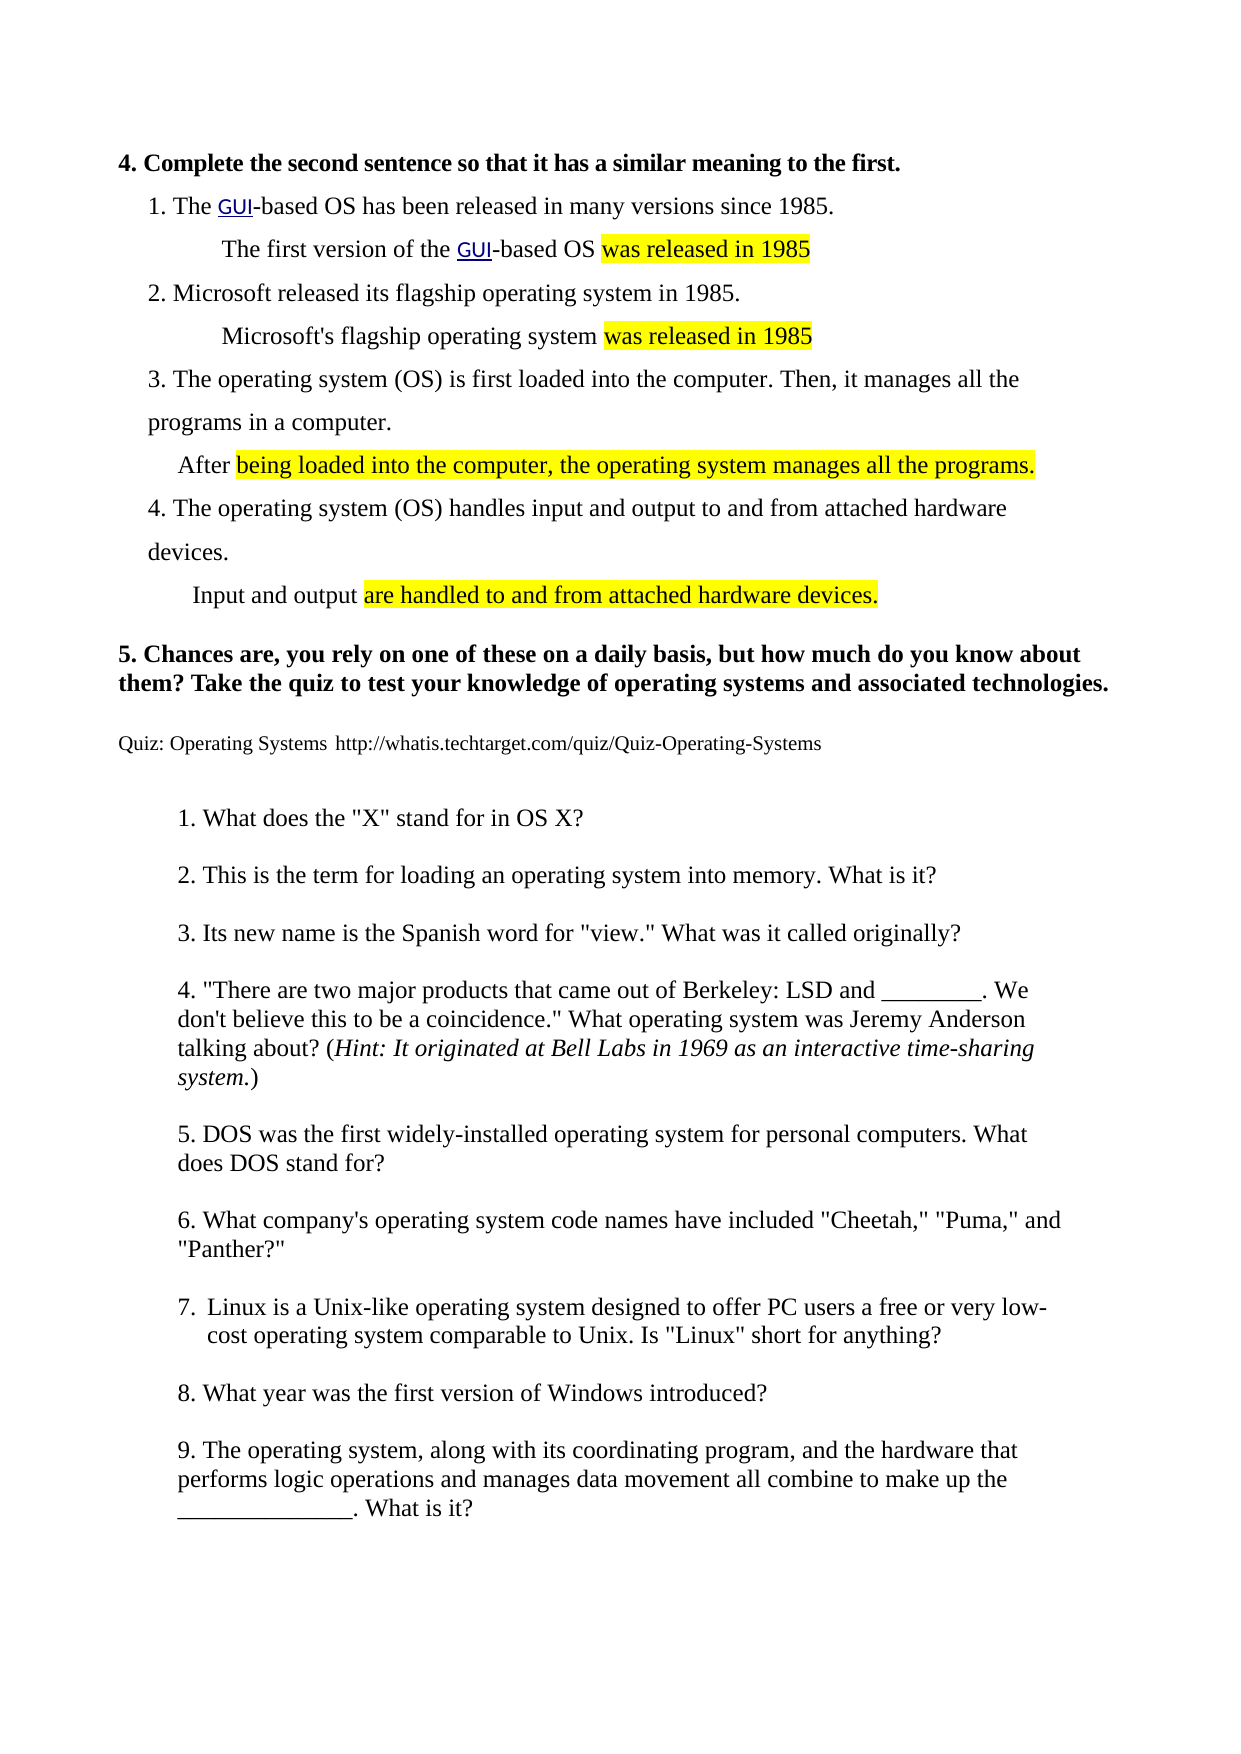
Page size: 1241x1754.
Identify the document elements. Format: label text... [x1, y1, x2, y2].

text 4. The operating system (OS) handles input and output to and from attached hardware devices. [148, 493, 1063, 565]
text 3. The operating system (OS) is first loaded into the computer. Then, it manages all the programs in a computer. [148, 364, 1063, 436]
text 8. What year was the first version of Windows introduced? [177, 1378, 1063, 1407]
text 9. The operating system, along with its coordinating program, and the hardware that performs logic operations and manages data movement all combine to make up the ______________. What is it? [177, 1436, 1063, 1522]
subtitle Quiz: Operating Systems http://whatis.techtarget.com/quiz/Quiz-Operating-Systems [118, 731, 1122, 758]
text 5. DOS was the first widely-installed operating system for personal computers. What does DOS stand for? [177, 1119, 1063, 1177]
text 1. What does the "X" stand for in OS X? [177, 803, 1063, 832]
text 3. Its new name is the Spanish word for "view." What was it called originally? [177, 918, 1063, 947]
text The first version of the GUI-based OS was released in 1985 [148, 234, 1063, 263]
text Microsoft's flagship operating system was released in 1985 [148, 321, 1063, 350]
text Input and output are handled to and from attached hardware devices. [148, 580, 1063, 608]
text 2. Microsoft released its flagship operating system in 1985. [148, 278, 1063, 307]
subtitle 5. Chances are, you rely on one of these on a daily basis, but how much do you know about them? Take the quiz to test your knowledge of operating systems and associated technologies. [118, 639, 1122, 697]
text 6. What company's operating system code names have included "Cheetah," "Puma," and "Panther?" [177, 1206, 1063, 1263]
text 4. "There are two major products that came out of Berkeley: LSD and ________. We don't believe this to be a coincidence." What operating system was Jeremy Anderson talking about? (Hint: It originated at Bell Labs in 1969 as an interactive time-sharing system.) [177, 976, 1063, 1091]
text 1. The GUI-based OS has been released in many versions since 1985. [148, 191, 1063, 220]
text 4. Complete the second sentence so that it has a similar meaning to the first. [118, 148, 1063, 176]
list Linux is a Unix-like operating system designed to offer PC users a free or very low-cost operating system comparable to Unix. Is "Linux" short for anything? [177, 1292, 1063, 1349]
text 2. This is the term for loading an operating system into memory. What is it? [177, 861, 1063, 889]
text After being loaded into the computer, the operating system manages all the programs. [148, 450, 1063, 479]
